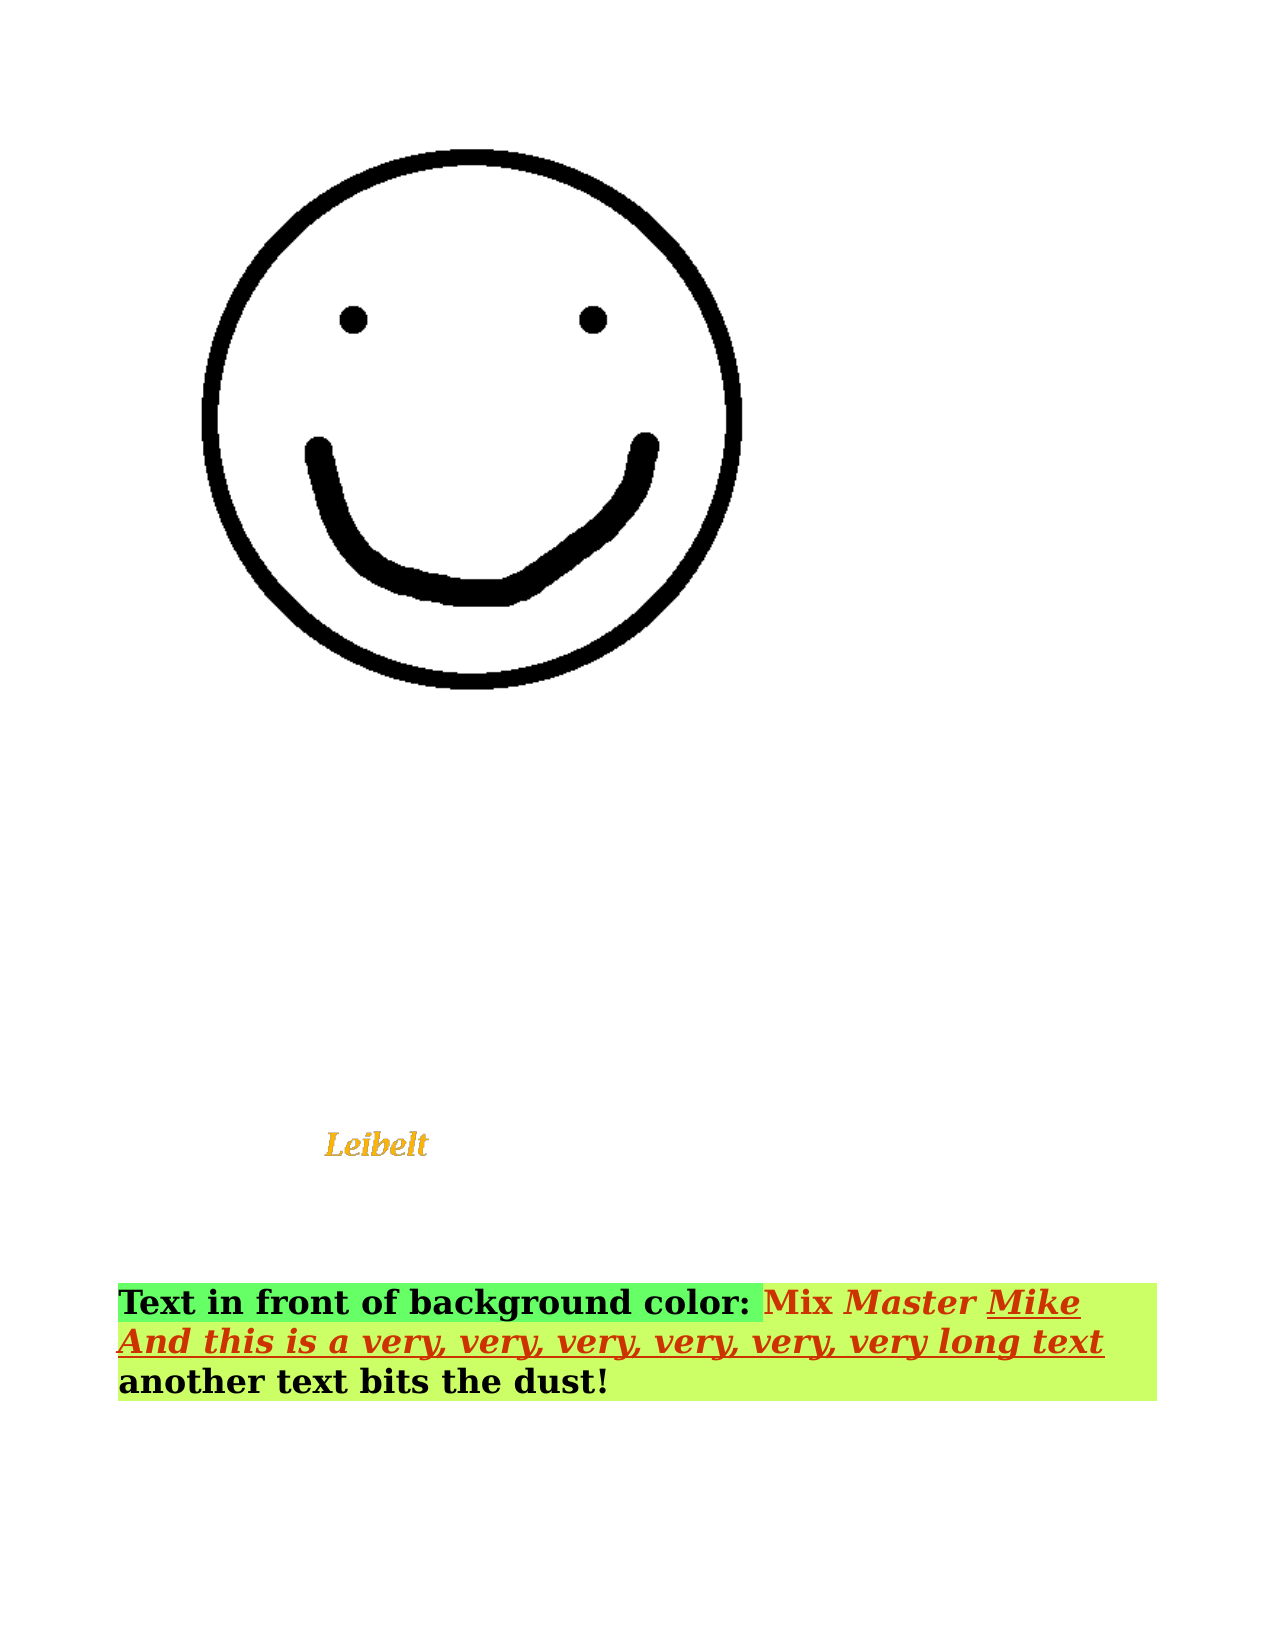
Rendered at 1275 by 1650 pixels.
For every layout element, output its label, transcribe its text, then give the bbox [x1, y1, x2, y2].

text Text in front of background color: Mix Master Mike And this is a very, very, very, very, very, very long text another text bits the dust! [118, 1283, 1157, 1401]
picture [309, 1105, 453, 1202]
picture [186, 133, 767, 713]
